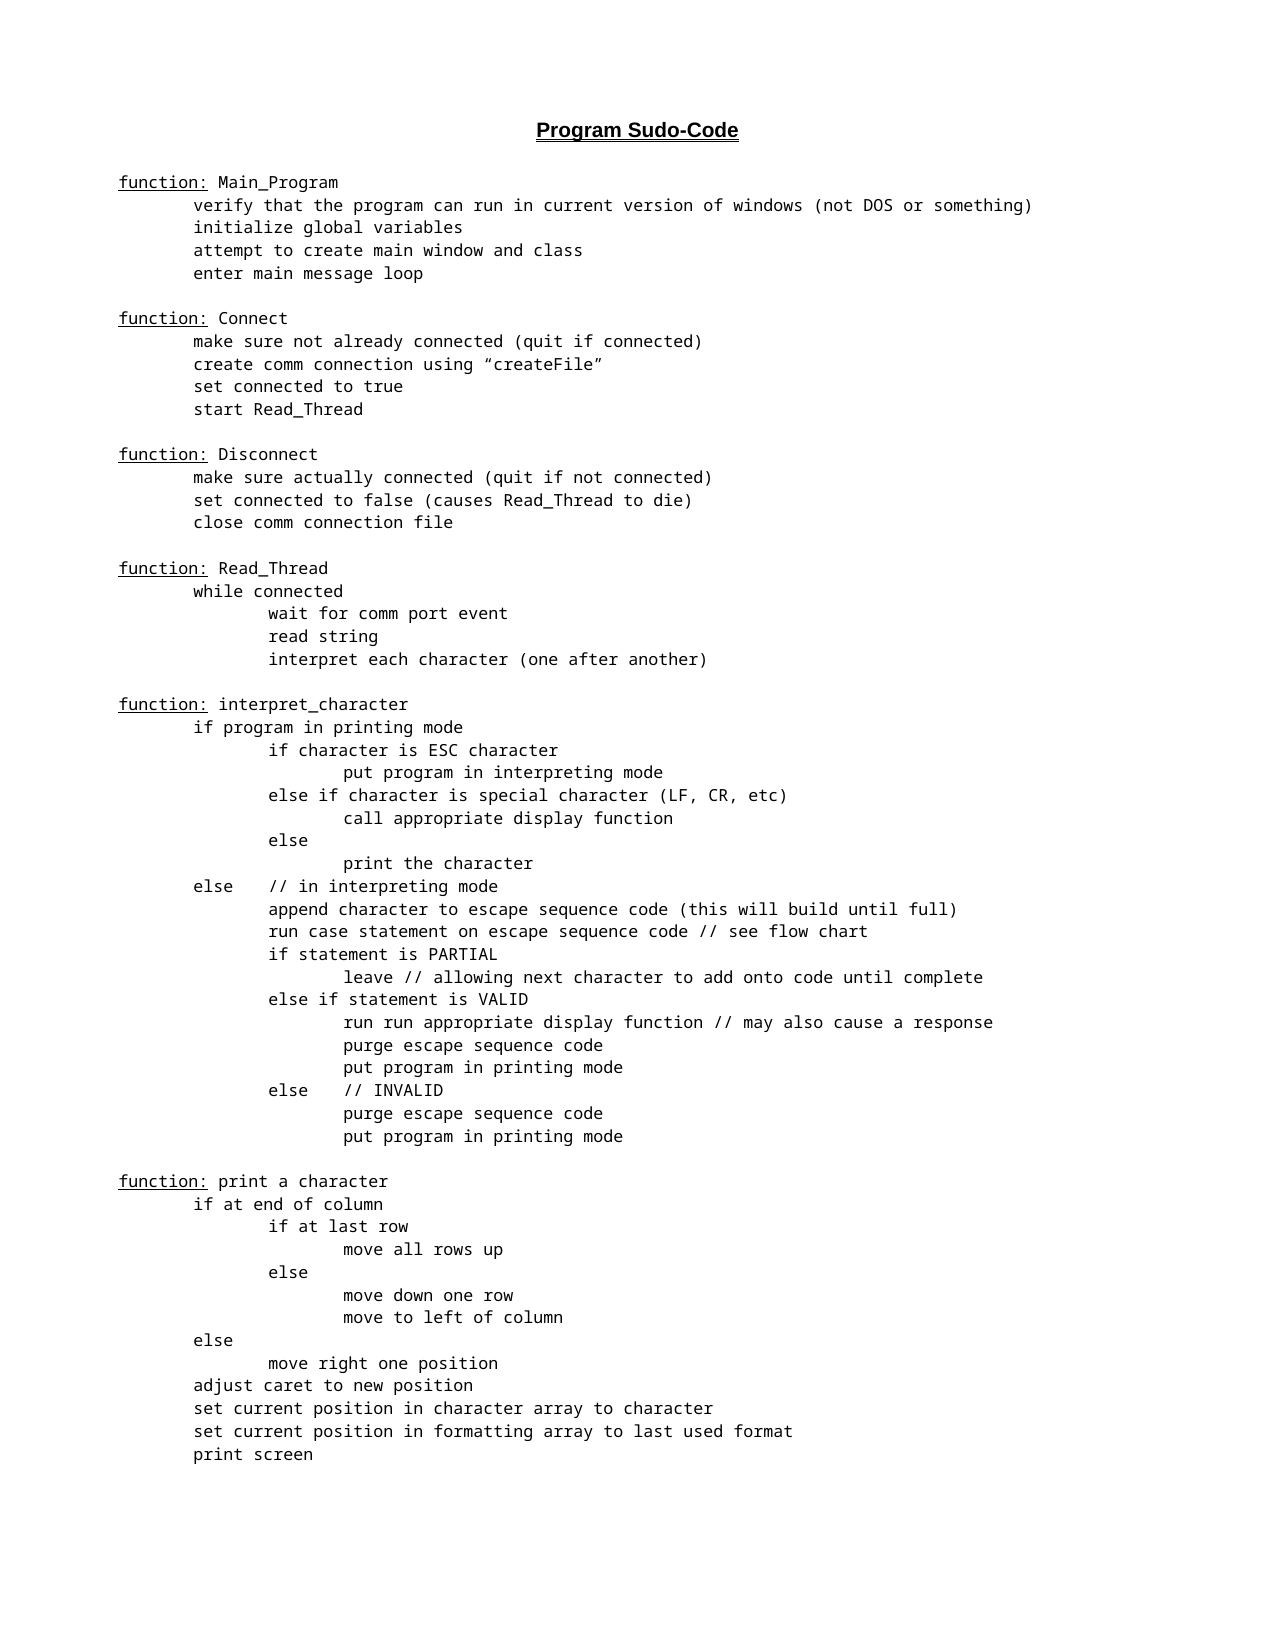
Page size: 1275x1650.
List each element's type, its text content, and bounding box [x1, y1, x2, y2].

text make sure not already connected (quit if connected) [118, 329, 1157, 352]
text set connected to false (causes Read_Thread to die) [118, 488, 1157, 511]
text put program in printing mode [118, 1124, 1157, 1147]
text make sure actually connected (quit if not connected) [118, 466, 1157, 488]
text function: interpret_character [118, 693, 1157, 716]
text function: print a character [118, 1170, 1157, 1192]
text function: Main_Program [118, 171, 1157, 193]
text adjust caret to new position [118, 1374, 1157, 1397]
text move right one position [118, 1351, 1157, 1374]
text interpret each character (one after another) [118, 647, 1157, 670]
text purge escape sequence code [118, 1102, 1157, 1124]
text else if character is special character (LF, CR, etc) [118, 784, 1157, 806]
text if at last row [118, 1215, 1157, 1238]
text put program in interpreting mode [118, 761, 1157, 784]
text if character is ESC character [118, 738, 1157, 761]
text Program Sudo-Code [118, 118, 1157, 142]
text verify that the program can run in current version of windows (not DOS or something) [118, 193, 1157, 216]
text function: Connect [118, 307, 1157, 329]
text run case statement on escape sequence code // see flow chart [118, 920, 1157, 943]
text move to left of column [118, 1306, 1157, 1329]
text call appropriate display function [118, 806, 1157, 829]
text run run appropriate display function // may also cause a response [118, 1011, 1157, 1033]
text else [118, 1329, 1157, 1351]
text set current position in formatting array to last used format [118, 1419, 1157, 1442]
text else if statement is VALID [118, 988, 1157, 1011]
text leave // allowing next character to add onto code until complete [118, 965, 1157, 988]
text function: Read_Thread [118, 557, 1157, 579]
text else [118, 829, 1157, 852]
text if statement is PARTIAL [118, 943, 1157, 965]
text put program in printing mode [118, 1056, 1157, 1079]
text purge escape sequence code [118, 1033, 1157, 1056]
text set connected to true [118, 375, 1157, 398]
text else // in interpreting mode [118, 874, 1157, 897]
text set current position in character array to character [118, 1397, 1157, 1419]
text start Read_Thread [118, 398, 1157, 420]
text create comm connection using “createFile” [118, 352, 1157, 375]
text append character to escape sequence code (this will build until full) [118, 897, 1157, 920]
text move all rows up [118, 1238, 1157, 1261]
text print screen [118, 1442, 1157, 1465]
text read string [118, 625, 1157, 647]
text initialize global variables [118, 216, 1157, 239]
text else [118, 1261, 1157, 1283]
text while connected [118, 579, 1157, 602]
text if at end of column [118, 1192, 1157, 1215]
text move down one row [118, 1283, 1157, 1306]
text enter main message loop [118, 261, 1157, 284]
text else // INVALID [118, 1079, 1157, 1102]
text attempt to create main window and class [118, 239, 1157, 261]
text function: Disconnect [118, 443, 1157, 466]
text wait for comm port event [118, 602, 1157, 625]
text close comm connection file [118, 511, 1157, 534]
text print the character [118, 852, 1157, 874]
text if program in printing mode [118, 716, 1157, 738]
